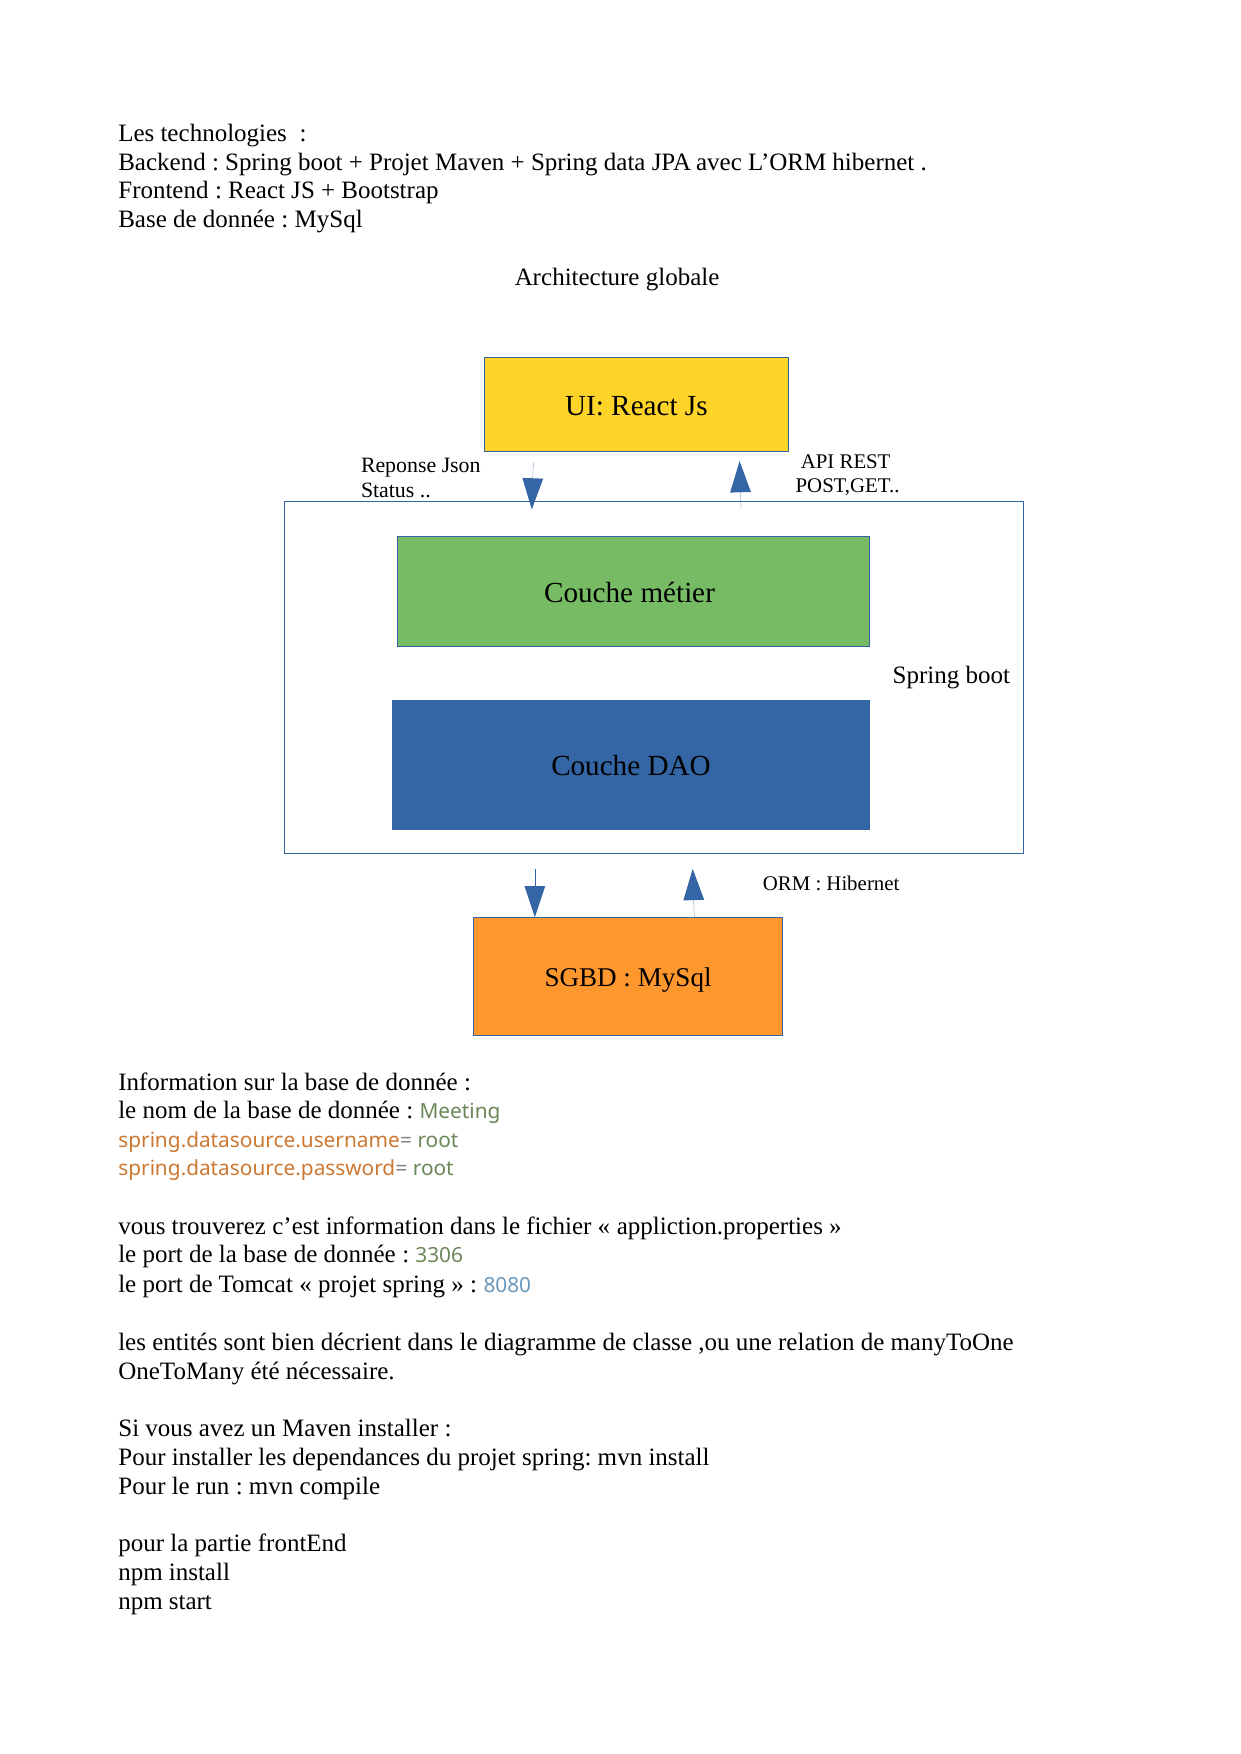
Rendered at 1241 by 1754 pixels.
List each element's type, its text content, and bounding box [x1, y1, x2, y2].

text npm install [118, 1557, 1122, 1586]
text pour la partie frontEnd [118, 1528, 1122, 1557]
text vous trouverez c’est information dans le fichier « appliction.properties » [118, 1211, 1122, 1239]
text Architecture globale [118, 262, 1122, 291]
text Backend : Spring boot + Projet Maven + Spring data JPA avec L’ORM hibernet . [118, 147, 1122, 176]
text le port de la base de donnée : 3306 [118, 1239, 1122, 1269]
text Information sur la base de donnée : [118, 1067, 1122, 1096]
text le nom de la base de donnée : Meeting [118, 1096, 1122, 1125]
text Les technologies : [118, 118, 1122, 147]
text le port de Tomcat « projet spring » : 8080 [118, 1269, 1122, 1298]
text spring.datasource.password= root [118, 1153, 1122, 1211]
text Si vous avez un Maven installer : [118, 1413, 1122, 1442]
text Pour installer les dependances du projet spring: mvn install [118, 1442, 1122, 1471]
text npm start [118, 1586, 1122, 1615]
text Base de donnée : MySql [118, 204, 1122, 233]
text Pour le run : mvn compile [118, 1471, 1122, 1500]
text Frontend : React JS + Bootstrap [118, 176, 1122, 204]
text les entités sont bien décrient dans le diagramme de classe ,ou une relation de manyToOne OneToMany été nécessaire. [118, 1327, 1122, 1413]
text spring.datasource.username= root [118, 1125, 1122, 1153]
